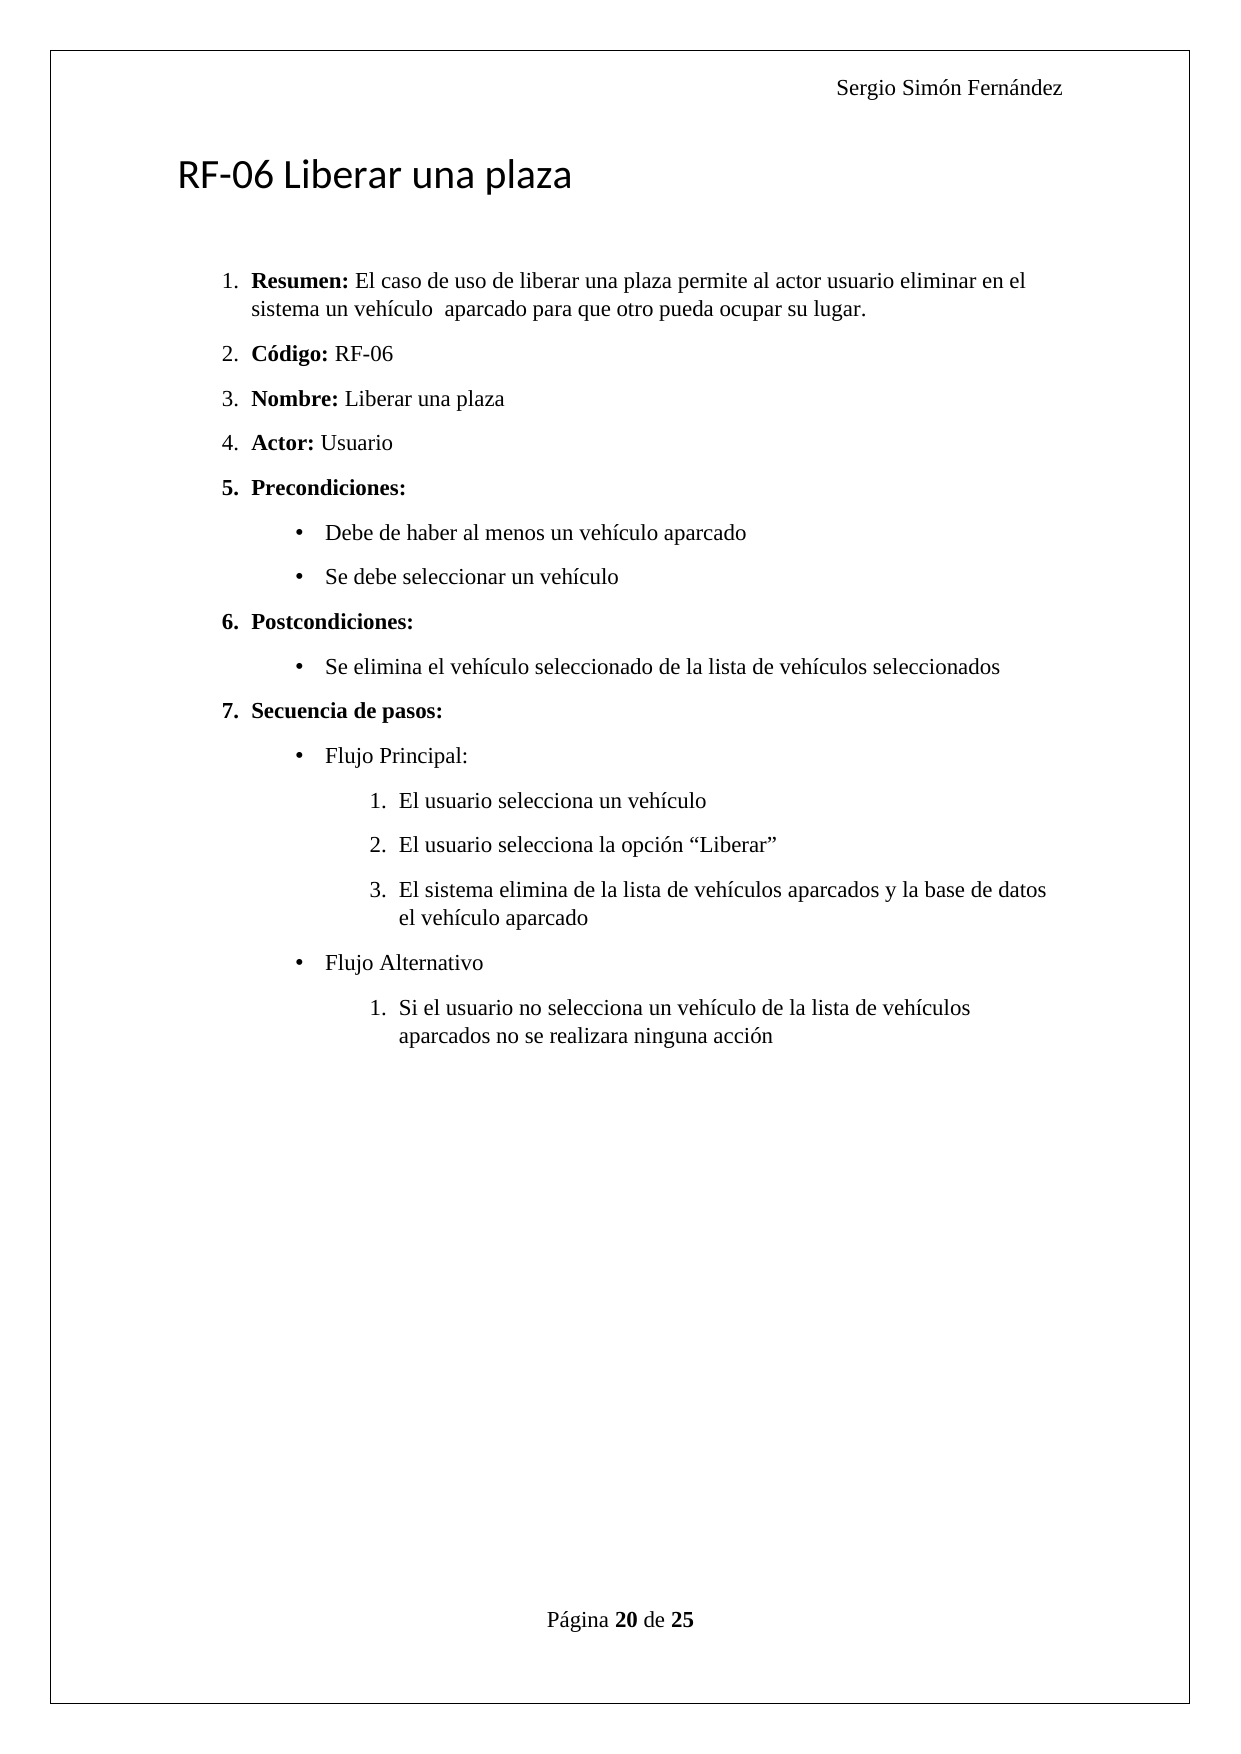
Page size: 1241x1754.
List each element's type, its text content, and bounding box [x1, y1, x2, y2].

list Postcondiciones: [222, 608, 1063, 634]
list Secuencia de pasos: [222, 697, 1063, 724]
list El usuario selecciona la opción “Liberar” [369, 831, 1063, 858]
list Flujo Principal: [295, 742, 1063, 768]
list Se debe seleccionar un vehículo [295, 563, 1063, 590]
list Si el usuario no selecciona un vehículo de la lista de vehículos aparcados no se realizara ninguna acción [369, 994, 1063, 1048]
list Debe de haber al menos un vehículo aparcado [295, 519, 1063, 545]
list El usuario selecciona un vehículo [369, 787, 1063, 813]
list Nombre: Liberar una plaza [222, 384, 1063, 411]
list El sistema elimina de la lista de vehículos aparcados y la base de datos el vehículo aparcado [369, 876, 1063, 931]
text RF-06 Liberar una plaza [177, 148, 1063, 198]
list Se elimina el vehículo seleccionado de la lista de vehículos seleccionados [295, 653, 1063, 679]
list Actor: Usuario [222, 429, 1063, 456]
list Flujo Alternativo [295, 949, 1063, 975]
list Código: RF-06 [222, 340, 1063, 366]
list Precondiciones: [222, 474, 1063, 500]
list Resumen: El caso de uso de liberar una plaza permite al actor usuario eliminar en el sistema un vehículo aparcado para que otro pueda ocupar su lugar. [222, 267, 1063, 322]
